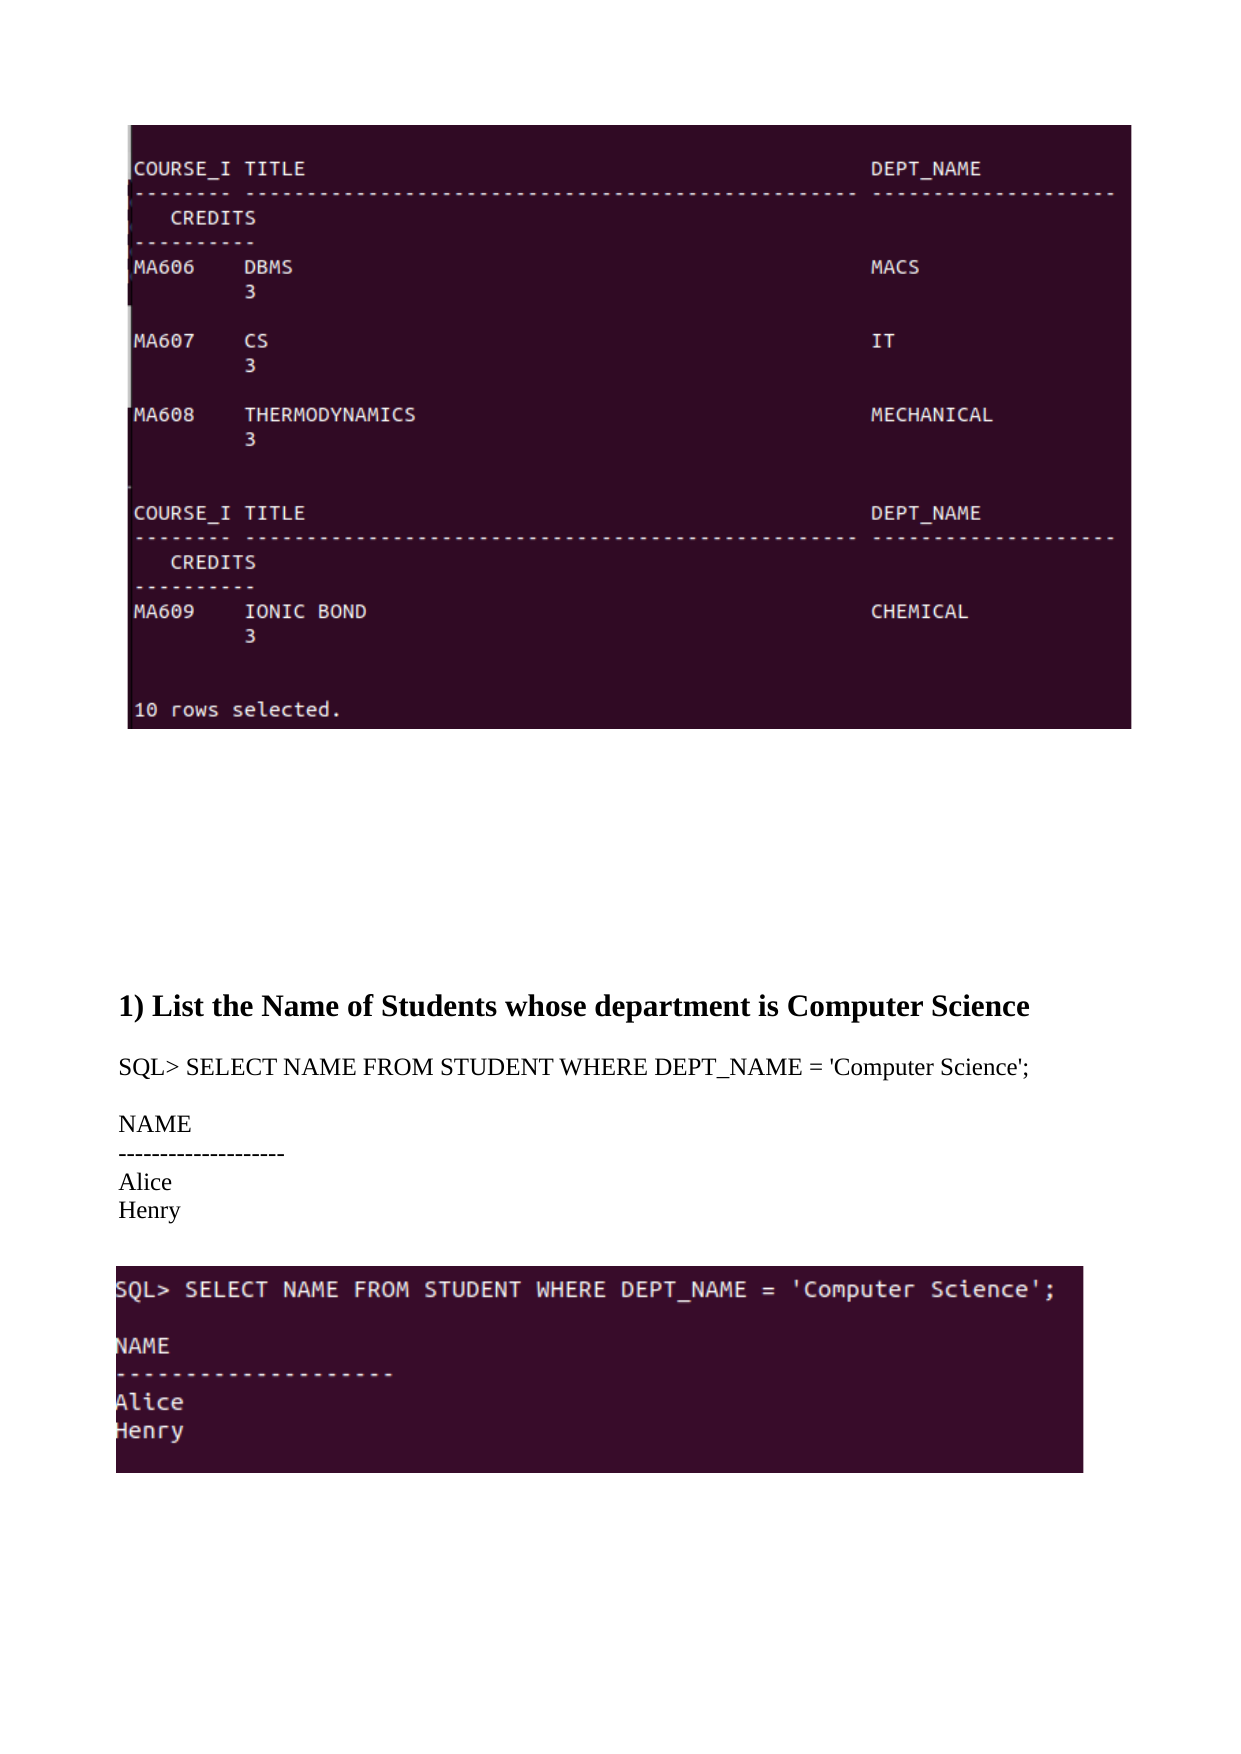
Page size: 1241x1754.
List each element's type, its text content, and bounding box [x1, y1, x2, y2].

text Alice [118, 1167, 1122, 1195]
text Henry [118, 1195, 1122, 1224]
text SQL> SELECT NAME FROM STUDENT WHERE DEPT_NAME = 'Computer Science'; [118, 1052, 1122, 1080]
text -------------------- [118, 1138, 1122, 1167]
picture [116, 1266, 1084, 1473]
text NAME [118, 1109, 1122, 1138]
picture [127, 125, 1132, 729]
text 1) List the Name of Students whose department is Computer Science [118, 987, 1122, 1023]
